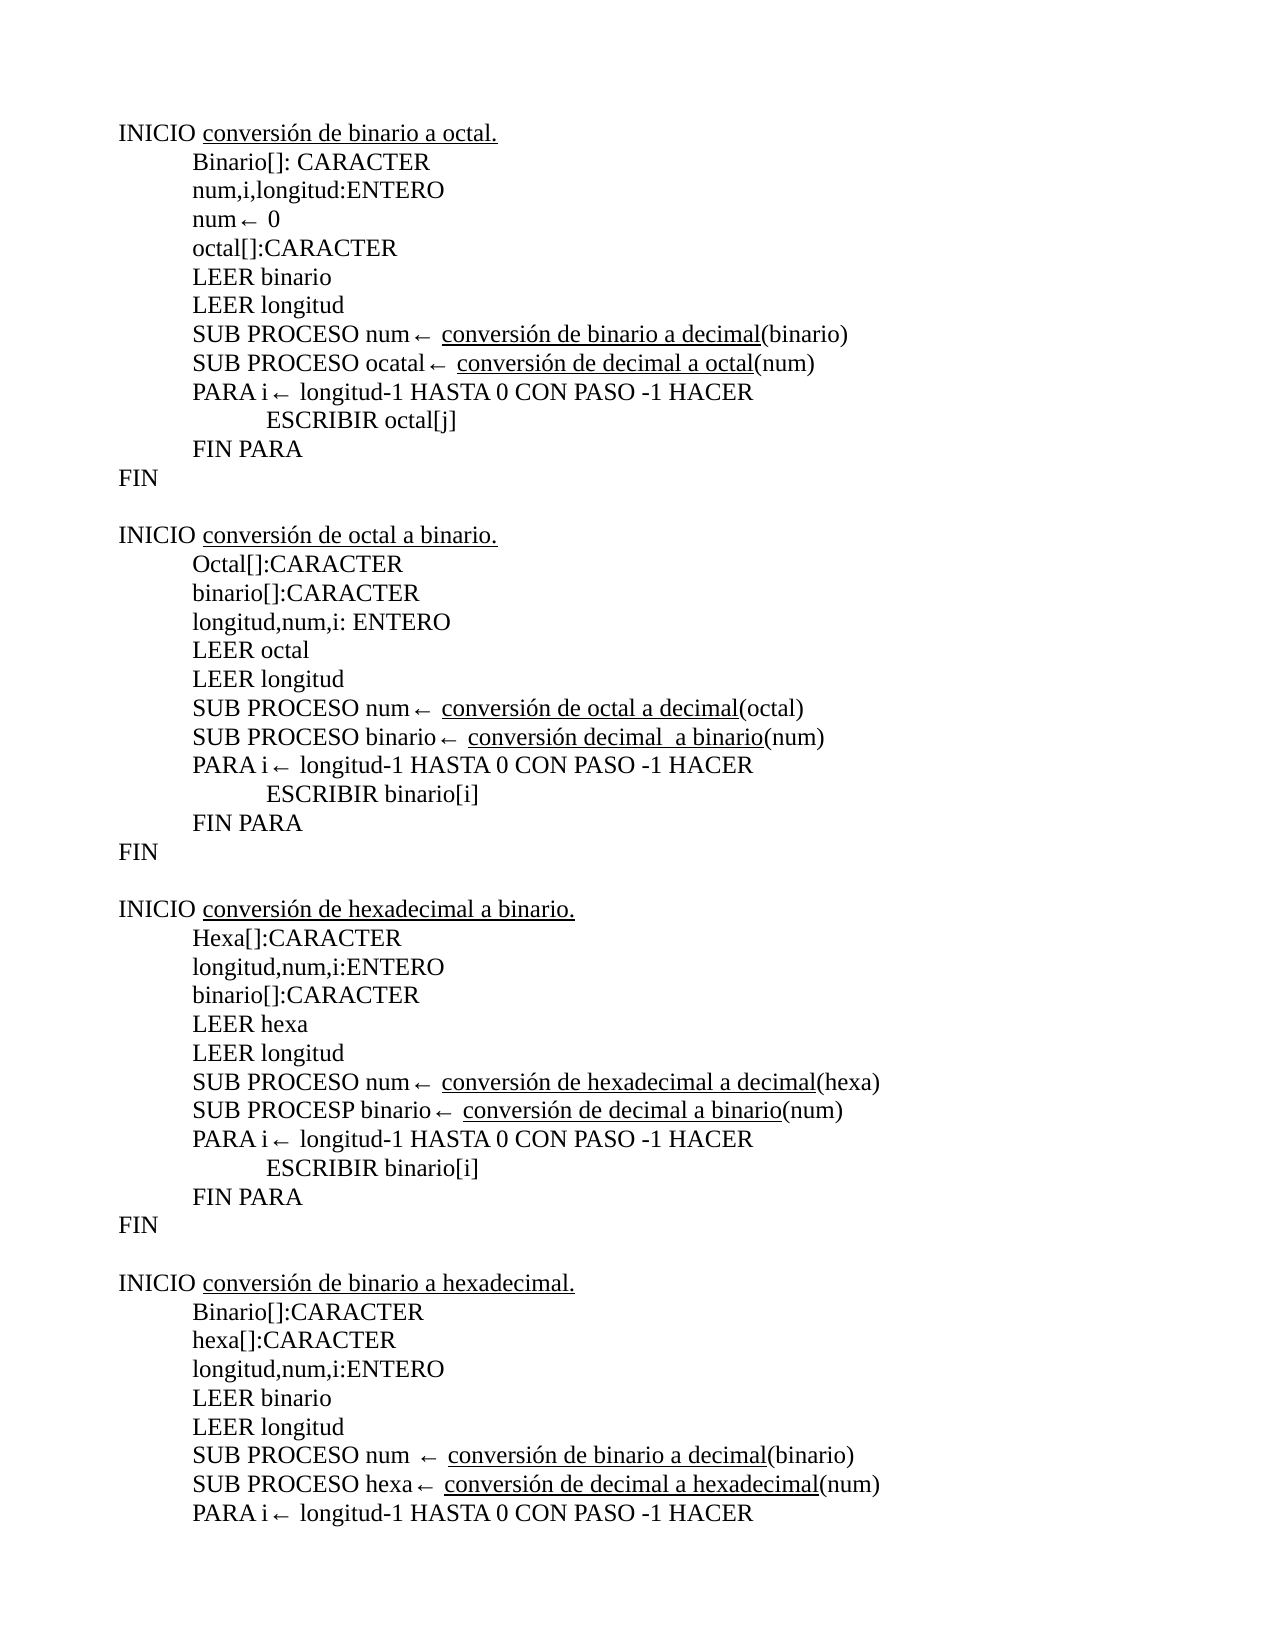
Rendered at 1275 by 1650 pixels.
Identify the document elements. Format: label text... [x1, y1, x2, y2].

text ESCRIBIR binario[i] [118, 1153, 1157, 1182]
text FIN PARA [118, 808, 1157, 837]
text longitud,num,i: ENTERO [118, 607, 1157, 636]
text LEER binario [118, 262, 1157, 291]
text LEER longitud [118, 664, 1157, 693]
text FIN [118, 837, 1157, 866]
text FIN [118, 1211, 1157, 1239]
text SUB PROCESP binario← conversión de decimal a binario(num) [118, 1096, 1157, 1124]
text Binario[]: CARACTER [118, 147, 1157, 176]
text SUB PROCESO hexa← conversión de decimal a hexadecimal(num) [118, 1469, 1157, 1498]
text INICIO conversión de hexadecimal a binario. [118, 894, 1157, 923]
text Octal[]:CARACTER [118, 549, 1157, 578]
text num,i,longitud:ENTERO [118, 176, 1157, 204]
text LEER longitud [118, 291, 1157, 319]
text Hexa[]:CARACTER [118, 923, 1157, 952]
text longitud,num,i:ENTERO [118, 1354, 1157, 1383]
text FIN [118, 463, 1157, 492]
text PARA i← longitud-1 HASTA 0 CON PASO -1 HACER [118, 1498, 1157, 1527]
text SUB PROCESO ocatal← conversión de decimal a octal(num) [118, 348, 1157, 377]
text hexa[]:CARACTER [118, 1326, 1157, 1354]
text LEER octal [118, 636, 1157, 664]
text binario[]:CARACTER [118, 578, 1157, 607]
text LEER longitud [118, 1412, 1157, 1441]
text Binario[]:CARACTER [118, 1297, 1157, 1326]
text LEER binario [118, 1383, 1157, 1412]
text INICIO conversión de binario a hexadecimal. [118, 1268, 1157, 1297]
text SUB PROCESO binario← conversión decimal a binario(num) [118, 722, 1157, 751]
text longitud,num,i:ENTERO [118, 952, 1157, 981]
text ESCRIBIR binario[i] [118, 779, 1157, 808]
text PARA i← longitud-1 HASTA 0 CON PASO -1 HACER [118, 377, 1157, 406]
text INICIO conversión de binario a octal. [118, 118, 1157, 147]
text SUB PROCESO num ← conversión de binario a decimal(binario) [118, 1441, 1157, 1469]
text INICIO conversión de octal a binario. [118, 521, 1157, 549]
text FIN PARA [118, 434, 1157, 463]
text LEER hexa [118, 1009, 1157, 1038]
text LEER longitud [118, 1038, 1157, 1067]
text PARA i← longitud-1 HASTA 0 CON PASO -1 HACER [118, 1124, 1157, 1153]
text ESCRIBIR octal[j] [118, 406, 1157, 434]
text PARA i← longitud-1 HASTA 0 CON PASO -1 HACER [118, 751, 1157, 779]
text SUB PROCESO num← conversión de binario a decimal(binario) [118, 319, 1157, 348]
text num← 0 [118, 204, 1157, 233]
text SUB PROCESO num← conversión de hexadecimal a decimal(hexa) [118, 1067, 1157, 1096]
text SUB PROCESO num← conversión de octal a decimal(octal) [118, 693, 1157, 722]
text FIN PARA [118, 1182, 1157, 1211]
text octal[]:CARACTER [118, 233, 1157, 262]
text binario[]:CARACTER [118, 981, 1157, 1009]
